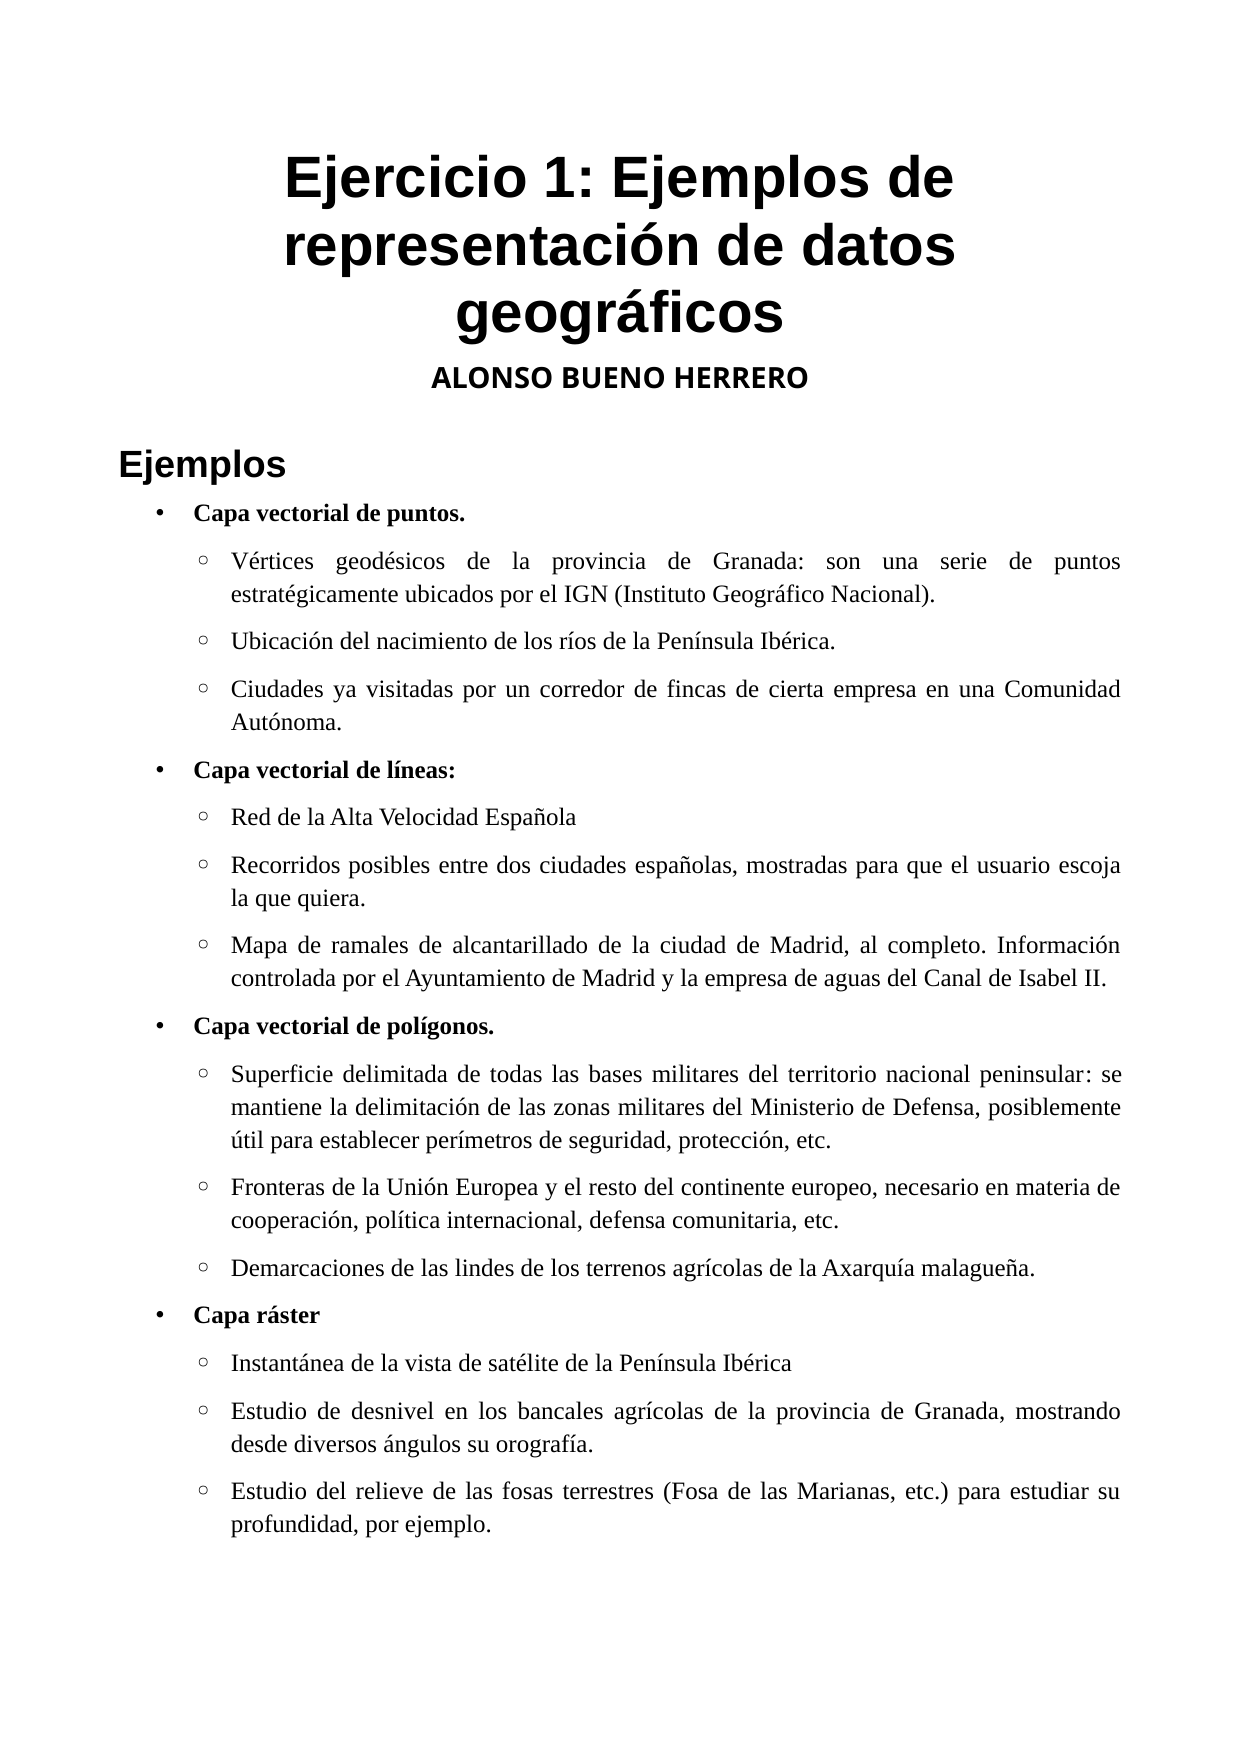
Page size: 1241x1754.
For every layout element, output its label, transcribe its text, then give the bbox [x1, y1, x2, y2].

list Capa vectorial de puntos. [156, 498, 1122, 527]
list Instantánea de la vista de satélite de la Península Ibérica [193, 1348, 1122, 1377]
text ALONSO BUENO HERRERO [118, 357, 1122, 397]
list Estudio del relieve de las fosas terrestres (Fosa de las Marianas, etc.) para estudiar su profundidad, por ejemplo. [193, 1476, 1122, 1538]
list Capa vectorial de líneas: [156, 755, 1122, 783]
list Ciudades ya visitadas por un corredor de fincas de cierta empresa en una Comunidad Autónoma. [193, 674, 1122, 736]
list Capa ráster [156, 1301, 1122, 1329]
list Capa vectorial de polígonos. [156, 1011, 1122, 1040]
subtitle Ejemplos [118, 442, 1122, 486]
list Vértices geodésicos de la provincia de Granada: son una serie de puntos estratégicamente ubicados por el IGN (Instituto Geográfico Nacional). [193, 546, 1122, 608]
list Fronteras de la Unión Europea y el resto del continente europeo, necesario en materia de cooperación, política internacional, defensa comunitaria, etc. [193, 1172, 1122, 1234]
list Demarcaciones de las lindes de los terrenos agrícolas de la Axarquía malagueña. [193, 1253, 1122, 1282]
list Mapa de ramales de alcantarillado de la ciudad de Madrid, al completo. Información controlada por el Ayuntamiento de Madrid y la empresa de aguas del Canal de Isabel II. [193, 931, 1122, 992]
list Ubicación del nacimiento de los ríos de la Península Ibérica. [193, 626, 1122, 655]
list Recorridos posibles entre dos ciudades españolas, mostradas para que el usuario escoja la que quiera. [193, 850, 1122, 912]
title Ejercicio 1: Ejemplos de representación de datos geográficos [118, 143, 1122, 344]
list Estudio de desnivel en los bancales agrícolas de la provincia de Granada, mostrando desde diversos ángulos su orografía. [193, 1396, 1122, 1458]
list Superficie delimitada de todas las bases militares del territorio nacional peninsular: se mantiene la delimitación de las zonas militares del Ministerio de Defensa, posiblemente útil para establecer perímetros de seguridad, protección, etc. [193, 1059, 1122, 1153]
list Red de la Alta Velocidad Española [193, 802, 1122, 831]
